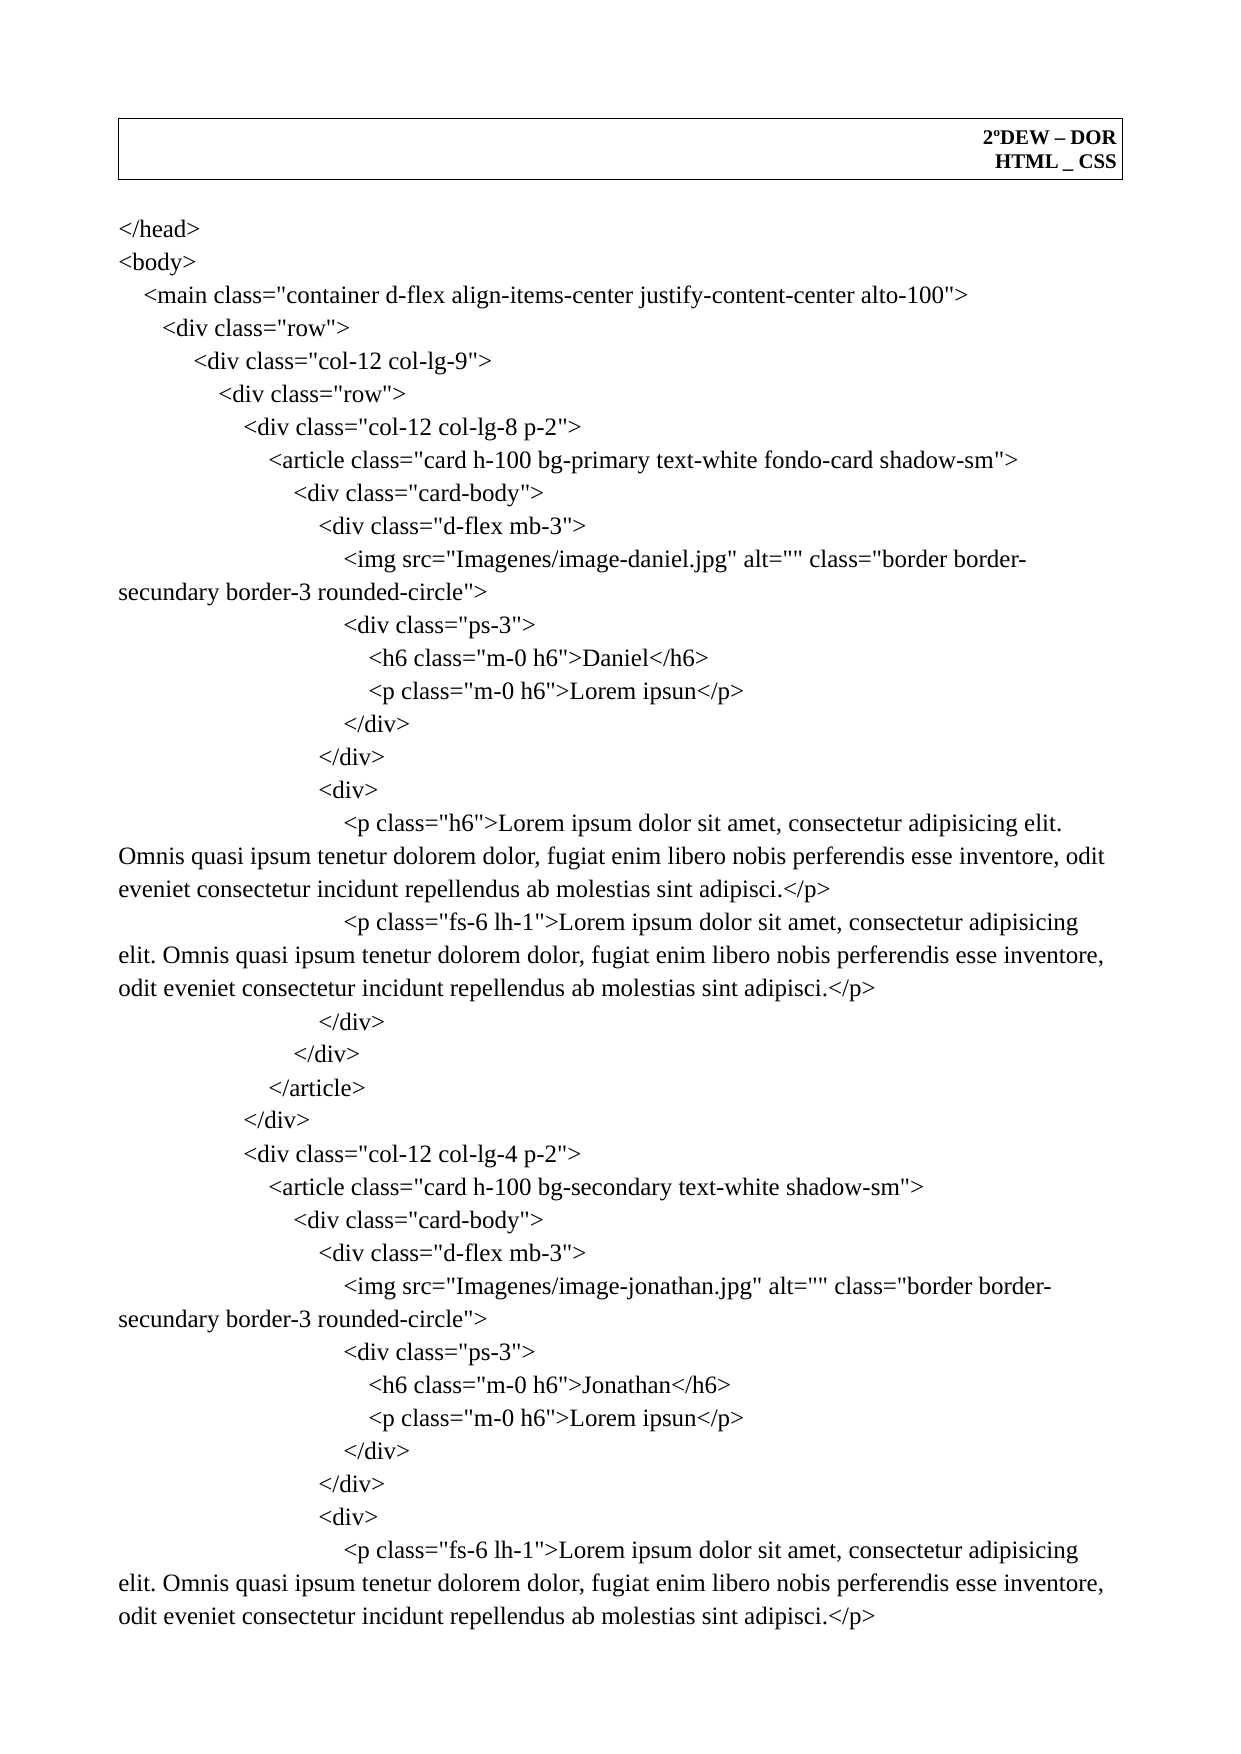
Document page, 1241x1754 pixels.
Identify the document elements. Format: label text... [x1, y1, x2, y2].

text <div class="d-flex mb-3"> [118, 511, 1122, 540]
text <div> [118, 775, 1122, 804]
text <p class="m-0 h6">Lorem ipsun</p> [118, 676, 1122, 705]
text </div> [118, 1436, 1122, 1464]
text </div> [118, 742, 1122, 771]
text <article class="card h-100 bg-secondary text-white shadow-sm"> [118, 1172, 1122, 1200]
text <h6 class="m-0 h6">Jonathan</h6> [118, 1370, 1122, 1398]
text <div class="ps-3"> [118, 610, 1122, 639]
text <img src="Imagenes/image-jonathan.jpg" alt="" class="border border-secundary border-3 rounded-circle"> [118, 1271, 1122, 1332]
text </div> [118, 1039, 1122, 1068]
text </div> [118, 1469, 1122, 1498]
text <h6 class="m-0 h6">Daniel</h6> [118, 643, 1122, 672]
text <div class="card-body"> [118, 478, 1122, 507]
text <img src="Imagenes/image-daniel.jpg" alt="" class="border border-secundary border-3 rounded-circle"> [118, 544, 1122, 606]
text <article class="card h-100 bg-primary text-white fondo-card shadow-sm"> [118, 445, 1122, 474]
text <div class="d-flex mb-3"> [118, 1238, 1122, 1266]
text <div class="ps-3"> [118, 1337, 1122, 1366]
text <main class="container d-flex align-items-center justify-content-center alto-100"> [118, 280, 1122, 309]
text <p class="fs-6 lh-1">Lorem ipsum dolor sit amet, consectetur adipisicing elit. Omnis quasi ipsum tenetur dolorem dolor, fugiat enim libero nobis perferendis esse inventore, odit eveniet consectetur incidunt repellendus ab molestias sint adipisci.</p> [118, 1535, 1122, 1630]
text </head> [118, 214, 1122, 243]
text </div> [118, 1007, 1122, 1035]
text <div class="row"> [118, 313, 1122, 342]
text <div> [118, 1502, 1122, 1531]
text <p class="h6">Lorem ipsum dolor sit amet, consectetur adipisicing elit. Omnis quasi ipsum tenetur dolorem dolor, fugiat enim libero nobis perferendis esse inventore, odit eveniet consectetur incidunt repellendus ab molestias sint adipisci.</p> [118, 808, 1122, 903]
text <p class="fs-6 lh-1">Lorem ipsum dolor sit amet, consectetur adipisicing elit. Omnis quasi ipsum tenetur dolorem dolor, fugiat enim libero nobis perferendis esse inventore, odit eveniet consectetur incidunt repellendus ab molestias sint adipisci.</p> [118, 907, 1122, 1002]
text <div class="col-12 col-lg-8 p-2"> [118, 412, 1122, 441]
text <body> [118, 247, 1122, 276]
text <div class="card-body"> [118, 1205, 1122, 1233]
text </div> [118, 709, 1122, 738]
text <div class="col-12 col-lg-4 p-2"> [118, 1139, 1122, 1167]
text <div class="row"> [118, 379, 1122, 408]
text </div> [118, 1106, 1122, 1134]
text <p class="m-0 h6">Lorem ipsun</p> [118, 1403, 1122, 1432]
text </article> [118, 1073, 1122, 1101]
text <div class="col-12 col-lg-9"> [118, 346, 1122, 375]
